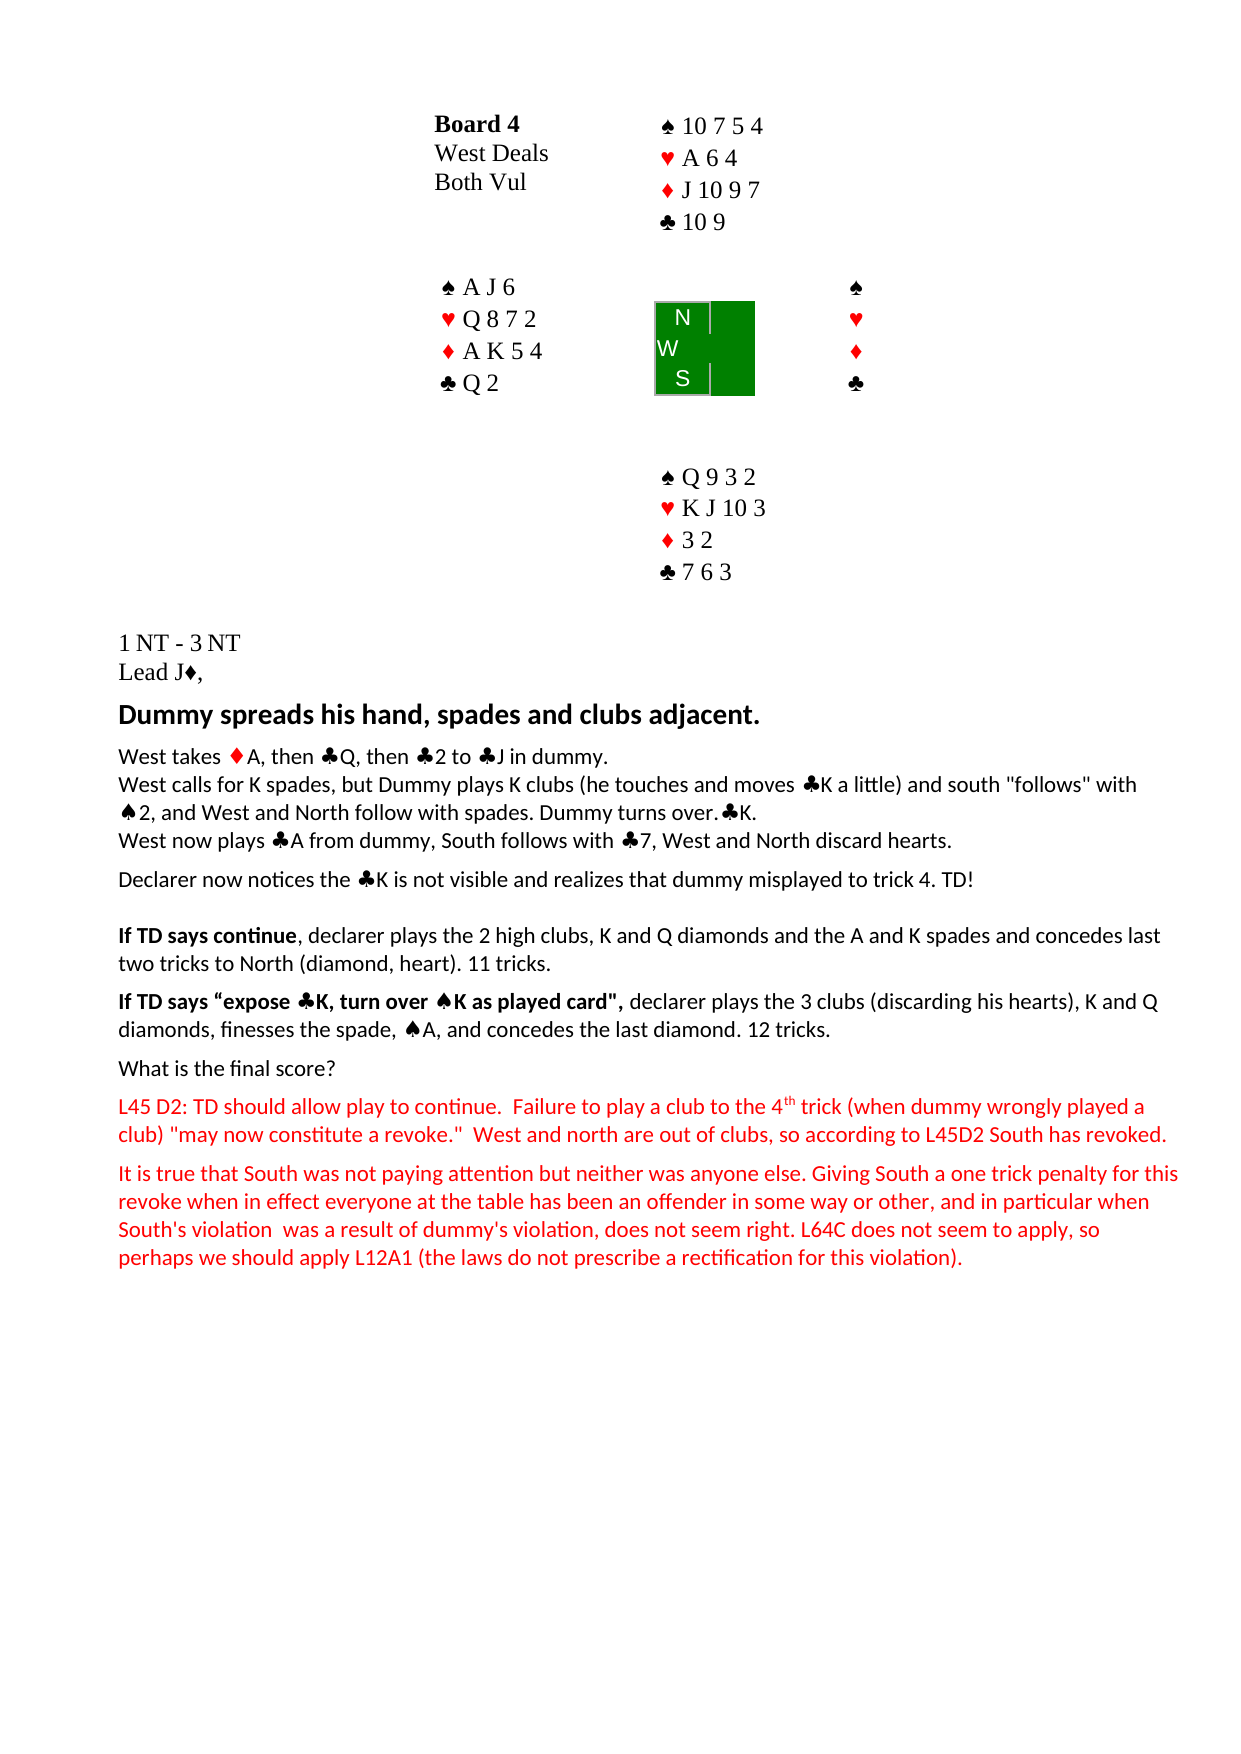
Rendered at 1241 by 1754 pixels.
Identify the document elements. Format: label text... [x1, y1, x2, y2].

table_cell ♦ [655, 173, 680, 205]
table_cell 7 6 3 [680, 556, 767, 588]
text L45 D2: TD should allow play to continue. Failure to play a club to the 4th trick (when dummy wrongly played a club) "may now constitute a revoke." West and north are out of clubs, so according to L45D2 South has revoked. [118, 1092, 1181, 1148]
text Dummy spreads his hand, spades and clubs adjacent. [118, 696, 1181, 732]
text What is the final score? [118, 1054, 1181, 1082]
table_header Board 4 West Deals Both Vul [433, 108, 653, 267]
text It is true that South was not paying attention but neither was anyone else. Giving South a one trick penalty for this revoke when in effect everyone at the table has been an offender in some way or other, and in particular when South's violation was a result of dummy's violation, does not seem right. L64C does not seem to apply, so perhaps we should apply L12A1 (the laws do not prescribe a rectification for this violation). [118, 1159, 1181, 1271]
table_cell ♦ [436, 334, 461, 366]
table_cell W [656, 334, 742, 363]
table_header A J 6 [461, 270, 544, 302]
text West takes ♦A, then ♣Q, then ♣2 to ♣J in dummy. West calls for K spades, but Dummy plays K clubs (he touches and moves ♣K a little) and south "follows" with ♠2, and West and North follow with spades. Dummy turns over.♣K. West now plays ♣A from dummy, South follows with ♣7, West and North discard hearts. [118, 742, 1181, 854]
table_cell Q 8 7 2 [461, 302, 544, 334]
table_header [545, 269, 570, 428]
text Declarer now notices the ♣K is not visible and realizes that dummy misplayed to trick 4. TD! [118, 865, 1181, 921]
table_cell Q 2 [461, 366, 544, 398]
table_cell ♥ [436, 302, 461, 334]
table_cell ♣ [844, 366, 867, 398]
table_cell ♣ [655, 205, 680, 237]
table_cell [742, 334, 755, 363]
table_cell ♦ [655, 524, 680, 556]
table_cell [433, 459, 653, 618]
table_cell [815, 267, 867, 458]
table_cell K J 10 3 [680, 492, 767, 524]
table_cell S [656, 363, 709, 394]
table_header Q 9 3 2 [680, 460, 767, 492]
table_header [817, 269, 842, 428]
table_cell ♥ [844, 302, 867, 334]
table_header 10 7 5 4 [680, 110, 764, 141]
text If TD says continue, declarer plays the 2 high clubs, K and Q diamonds and the A and K spades and concedes last two tricks to North (diamond, heart). 11 tricks. [118, 921, 1181, 977]
table_cell 3 2 [680, 524, 767, 556]
table_header ♠ [655, 460, 680, 492]
table_header ♠ [844, 270, 867, 302]
text If TD says “expose ♣K, turn over ♠K as played card", declarer plays the 3 clubs (discarding his hearts), K and Q diamonds, finesses the spade, ♠A, and concedes the last diamond. 12 tricks. [118, 987, 1181, 1043]
table_header [434, 269, 545, 428]
table_cell [654, 267, 815, 458]
table_cell 10 9 [680, 205, 764, 237]
table_cell ♥ [655, 141, 680, 173]
table_cell ♣ [436, 366, 461, 398]
table_cell ♣ [655, 556, 680, 588]
table_header [842, 269, 867, 428]
table_header ♠ [655, 110, 680, 141]
table_header N [656, 303, 709, 334]
table_cell [433, 267, 653, 458]
text 1 NT - 3 NT Lead J♦, [118, 628, 1181, 686]
table_header ♠ [436, 270, 461, 302]
table_header [654, 108, 867, 267]
table_cell J 10 9 7 [680, 173, 764, 205]
table_cell A 6 4 [680, 141, 764, 173]
table_cell ♥ [655, 492, 680, 524]
table_cell A K 5 4 [461, 334, 544, 366]
table_cell [654, 459, 867, 618]
table_cell ♦ [844, 334, 867, 366]
